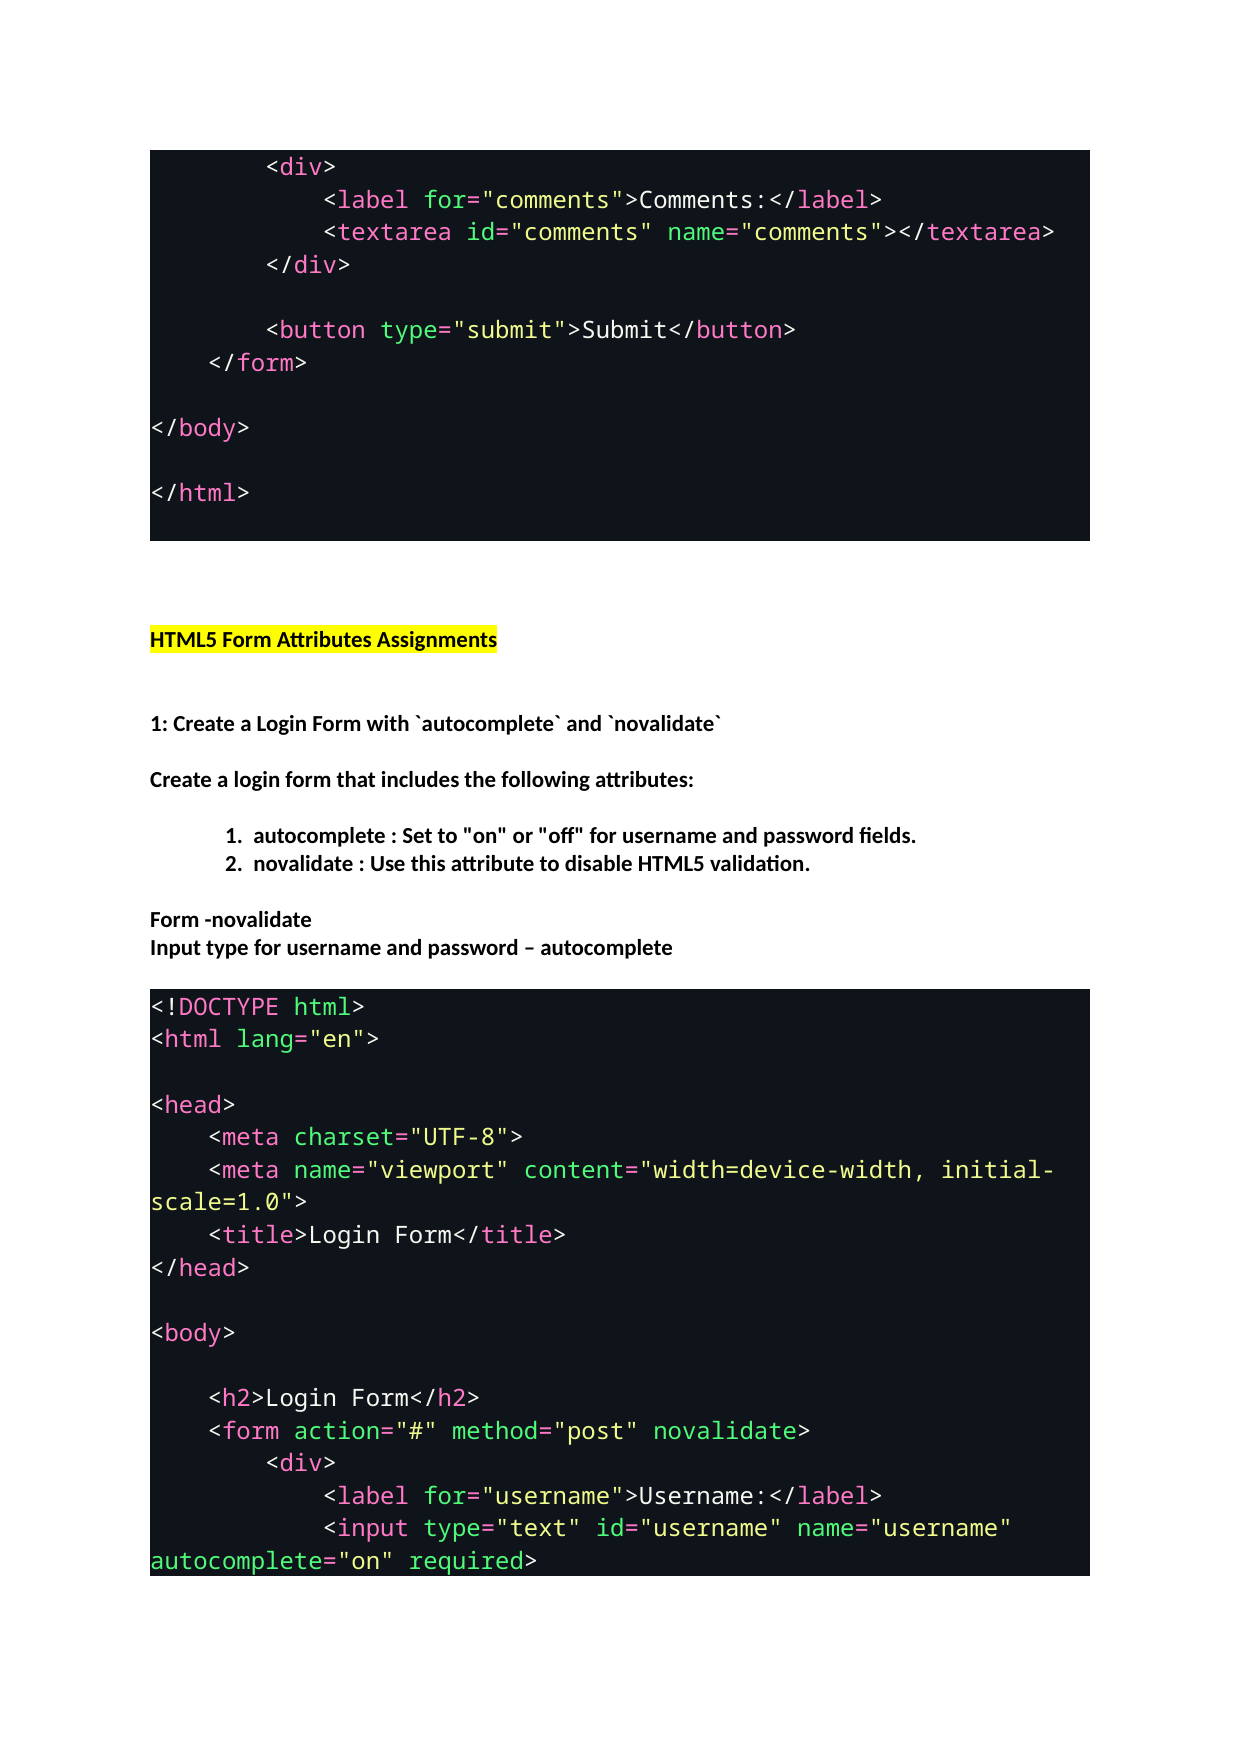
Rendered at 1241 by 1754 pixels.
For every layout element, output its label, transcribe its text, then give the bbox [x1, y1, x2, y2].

text <div> [150, 1446, 1090, 1479]
text 1: Create a Login Form with `autocomplete` and `novalidate` [150, 709, 1090, 737]
text 1. autocomplete : Set to "on" or "off" for username and password fields. [225, 821, 1090, 849]
text </form> [150, 346, 1090, 378]
text <meta charset="UTF-8"> [150, 1120, 1090, 1153]
text <title>Login Form</title> [150, 1218, 1090, 1250]
text <!DOCTYPE html> [150, 989, 1090, 1022]
text HTML5 Form Attributes Assignments [150, 625, 1090, 653]
text <head> [150, 1087, 1090, 1120]
text Input type for username and password – autocomplete [150, 933, 1090, 962]
text </head> [150, 1250, 1090, 1283]
text 2. novalidate : Use this attribute to disable HTML5 validation. [225, 849, 1090, 877]
text <div> [150, 150, 1090, 183]
text </div> [150, 248, 1090, 280]
text <body> [150, 1316, 1090, 1348]
text Form -novalidate [150, 906, 1090, 933]
text <h2>Login Form</h2> [150, 1381, 1090, 1413]
text <textarea id="comments" name="comments"></textarea> [150, 215, 1090, 248]
text Create a login form that includes the following attributes: [150, 765, 1090, 793]
text <form action="#" method="post" novalidate> [150, 1413, 1090, 1446]
text <html lang="en"> [150, 1022, 1090, 1055]
text <input type="text" id="username" name="username" autocomplete="on" required> [150, 1511, 1090, 1576]
text <meta name="viewport" content="width=device-width, initial-scale=1.0"> [150, 1153, 1090, 1218]
text </body> [150, 411, 1090, 443]
text </html> [150, 476, 1090, 509]
text <label for="comments">Comments:</label> [150, 183, 1090, 215]
text <label for="username">Username:</label> [150, 1479, 1090, 1511]
text <button type="submit">Submit</button> [150, 313, 1090, 346]
